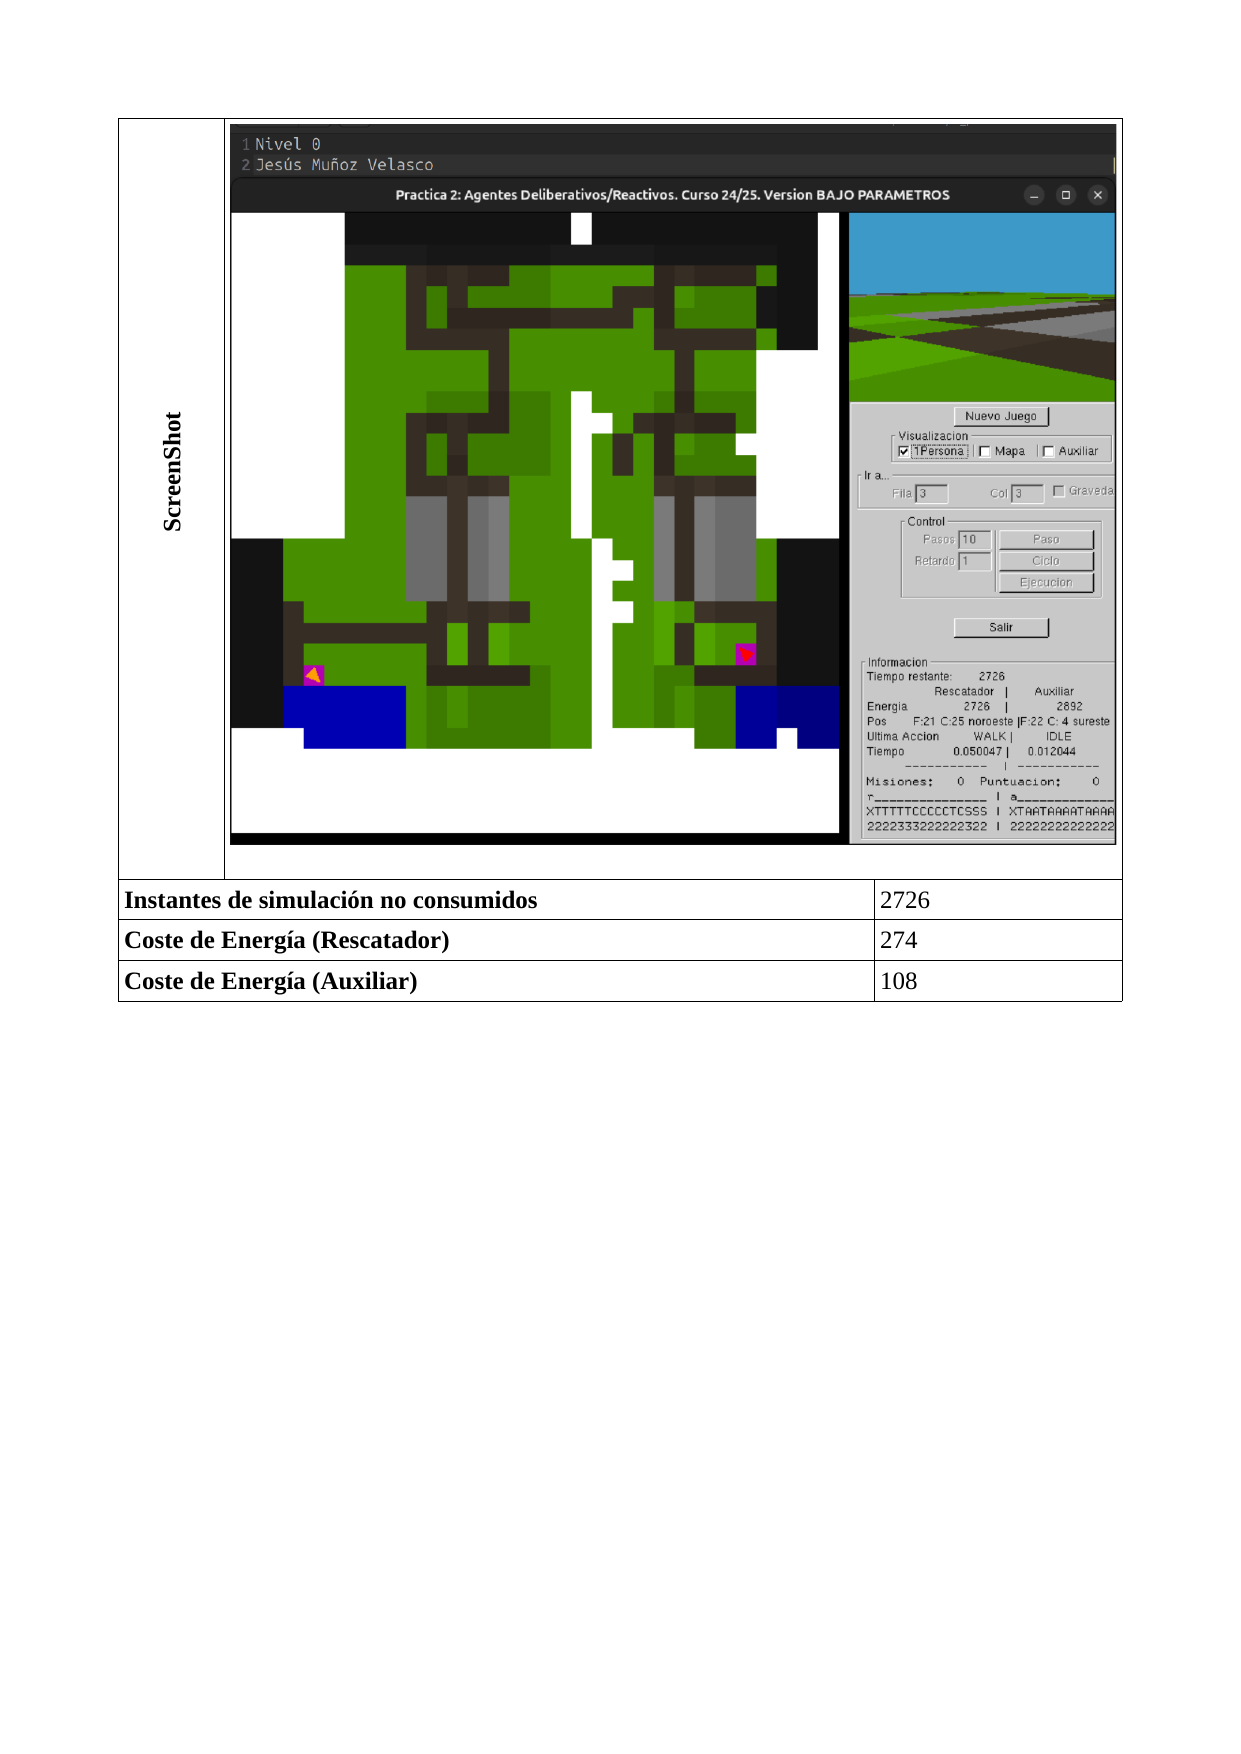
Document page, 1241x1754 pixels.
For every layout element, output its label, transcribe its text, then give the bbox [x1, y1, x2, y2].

table_cell Instantes de simulación no consumidos [119, 880, 874, 919]
table_cell Coste de Energía (Auxiliar) [119, 961, 874, 1001]
table_cell 2726 [875, 880, 1122, 919]
table_cell Coste de Energía (Rescatador) [119, 920, 874, 960]
table_cell 274 [875, 920, 1122, 960]
table_header ScreenShot [119, 119, 224, 879]
table_cell 108 [875, 961, 1122, 1001]
table_header [225, 119, 1122, 879]
picture [230, 124, 1117, 845]
